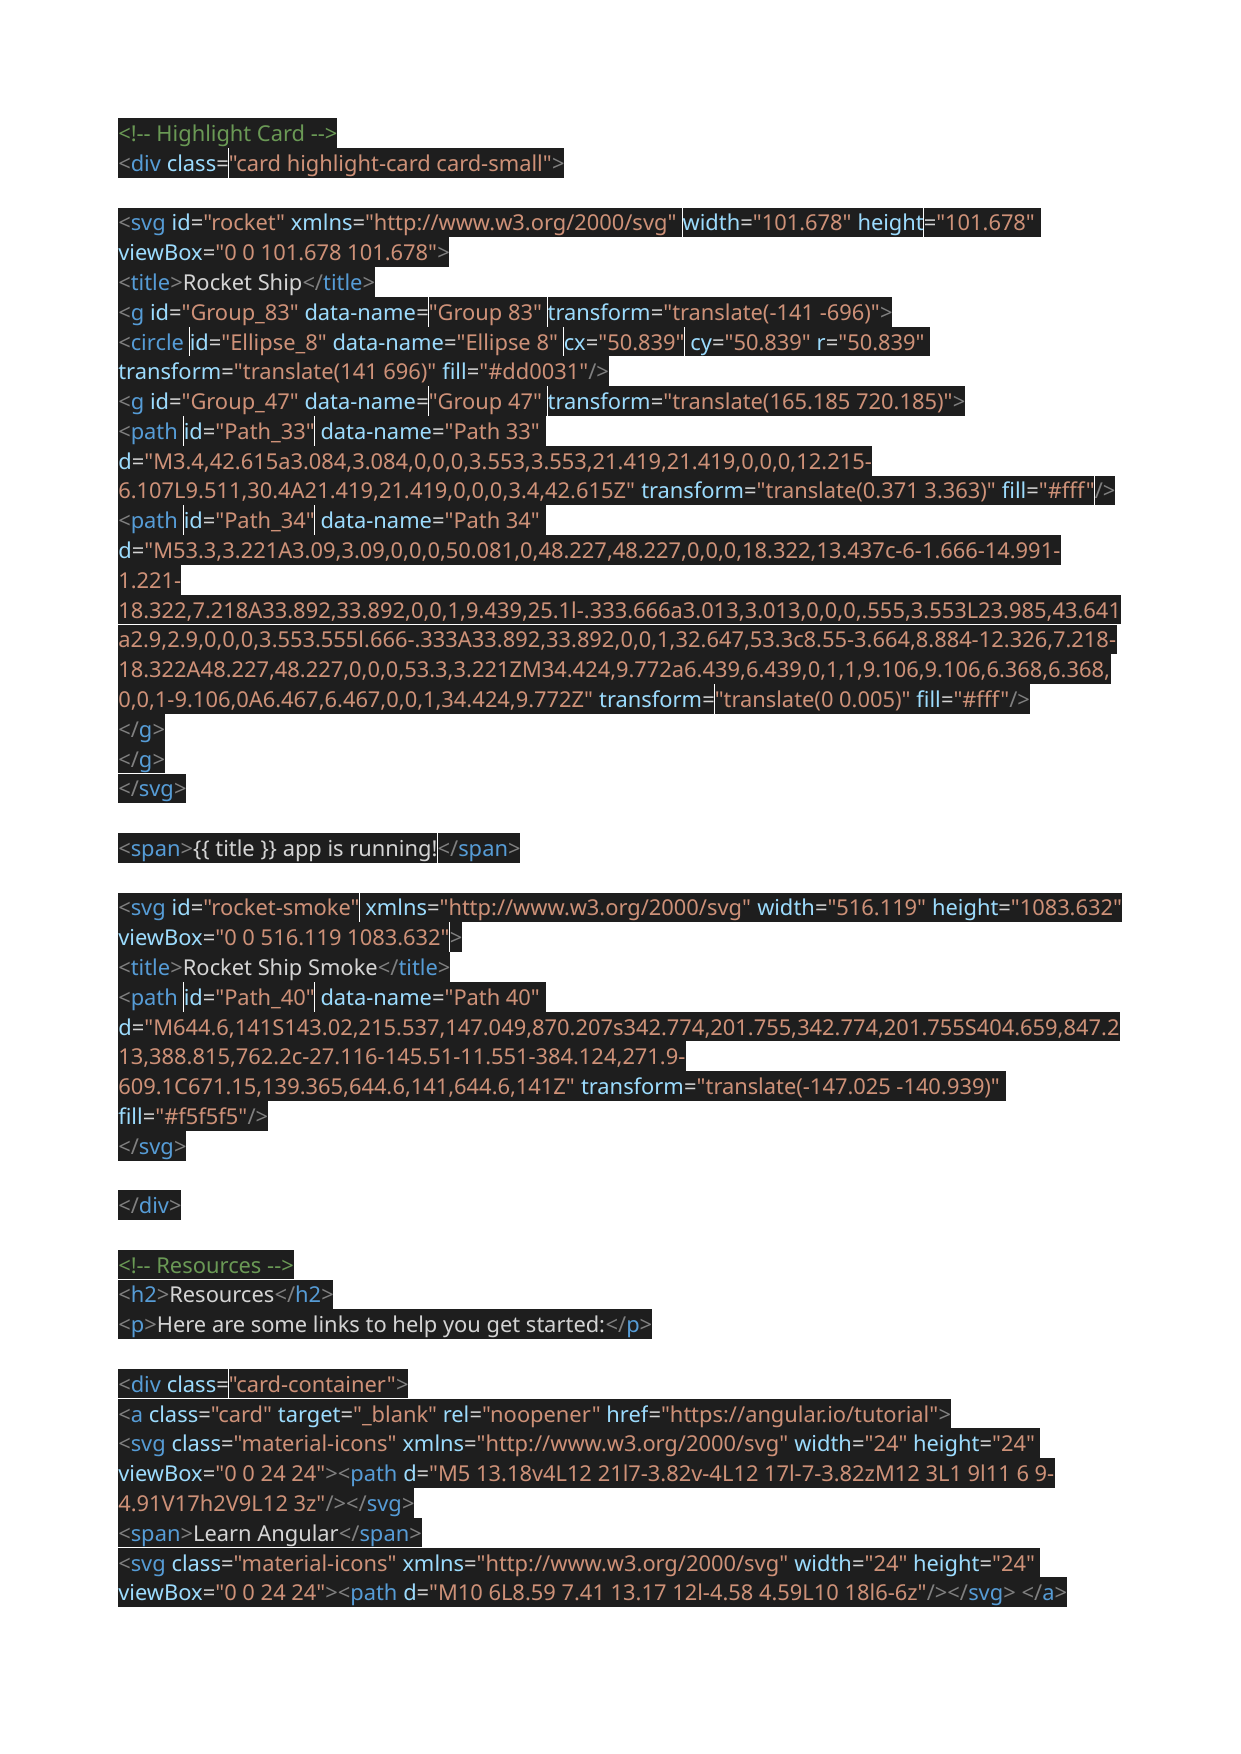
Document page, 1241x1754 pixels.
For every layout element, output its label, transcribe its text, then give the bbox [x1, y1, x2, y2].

text <path id="Path_40" data-name="Path 40" d="M644.6,141S143.02,215.537,147.049,870.207s342.774,201.755,342.774,201.755S404.659,847.213,388.815,762.2c-27.116-145.51-11.551-384.124,271.9-609.1C671.15,139.365,644.6,141,644.6,141Z" transform="translate(-147.025 -140.939)" fill="#f5f5f5"/> [118, 982, 1122, 1131]
text <svg id="rocket-smoke" xmlns="http://www.w3.org/2000/svg" width="516.119" height="1083.632" viewBox="0 0 516.119 1083.632"> [118, 892, 1122, 952]
text </g> [118, 744, 1122, 773]
text <g id="Group_47" data-name="Group 47" transform="translate(165.185 720.185)"> [118, 386, 1122, 416]
text <p>Here are some links to help you get started:</p> [118, 1309, 1122, 1339]
text </svg> [118, 773, 1122, 803]
text <path id="Path_34" data-name="Path 34" d="M53.3,3.221A3.09,3.09,0,0,0,50.081,0,48.227,48.227,0,0,0,18.322,13.437c-6-1.666-14.991-1.221-18.322,7.218A33.892,33.892,0,0,1,9.439,25.1l-.333.666a3.013,3.013,0,0,0,.555,3.553L23.985,43.641a2.9,2.9,0,0,0,3.553.555l.666-.333A33.892,33.892,0,0,1,32.647,53.3c8.55-3.664,8.884-12.326,7.218-18.322A48.227,48.227,0,0,0,53.3,3.221ZM34.424,9.772a6.439,6.439,0,1,1,9.106,9.106,6.368,6.368,0,0,1-9.106,0A6.467,6.467,0,0,1,34.424,9.772Z" transform="translate(0 0.005)" fill="#fff"/> [118, 505, 1122, 714]
text <span>Learn Angular</span> [118, 1518, 1122, 1547]
text <svg class="material-icons" xmlns="http://www.w3.org/2000/svg" width="24" height="24" viewBox="0 0 24 24"><path d="M5 13.18v4L12 21l7-3.82v-4L12 17l-7-3.82zM12 3L1 9l11 6 9-4.91V17h2V9L12 3z"/></svg> [118, 1428, 1122, 1518]
text </div> [118, 1190, 1122, 1220]
text <path id="Path_33" data-name="Path 33" d="M3.4,42.615a3.084,3.084,0,0,0,3.553,3.553,21.419,21.419,0,0,0,12.215-6.107L9.511,30.4A21.419,21.419,0,0,0,3.4,42.615Z" transform="translate(0.371 3.363)" fill="#fff"/> [118, 416, 1122, 505]
text <g id="Group_83" data-name="Group 83" transform="translate(-141 -696)"> [118, 297, 1122, 327]
text <title>Rocket Ship</title> [118, 267, 1122, 297]
text <title>Rocket Ship Smoke</title> [118, 952, 1122, 982]
text <circle id="Ellipse_8" data-name="Ellipse 8" cx="50.839" cy="50.839" r="50.839" transform="translate(141 696)" fill="#dd0031"/> [118, 327, 1122, 386]
text <span>{{ title }} app is running!</span> [118, 833, 1122, 863]
text <div class="card-container"> [118, 1369, 1122, 1398]
text </svg> [118, 1131, 1122, 1161]
text <a class="card" target="_blank" rel="noopener" href="https://angular.io/tutorial"> [118, 1398, 1122, 1428]
text <h2>Resources</h2> [118, 1279, 1122, 1309]
text <svg id="rocket" xmlns="http://www.w3.org/2000/svg" width="101.678" height="101.678" viewBox="0 0 101.678 101.678"> [118, 207, 1122, 267]
text <svg class="material-icons" xmlns="http://www.w3.org/2000/svg" width="24" height="24" viewBox="0 0 24 24"><path d="M10 6L8.59 7.41 13.17 12l-4.58 4.59L10 18l6-6z"/></svg> </a> [118, 1547, 1122, 1607]
text <div class="card highlight-card card-small"> [118, 148, 1122, 178]
text </g> [118, 714, 1122, 744]
text <!-- Highlight Card --> [118, 118, 1122, 148]
text <!-- Resources --> [118, 1250, 1122, 1279]
